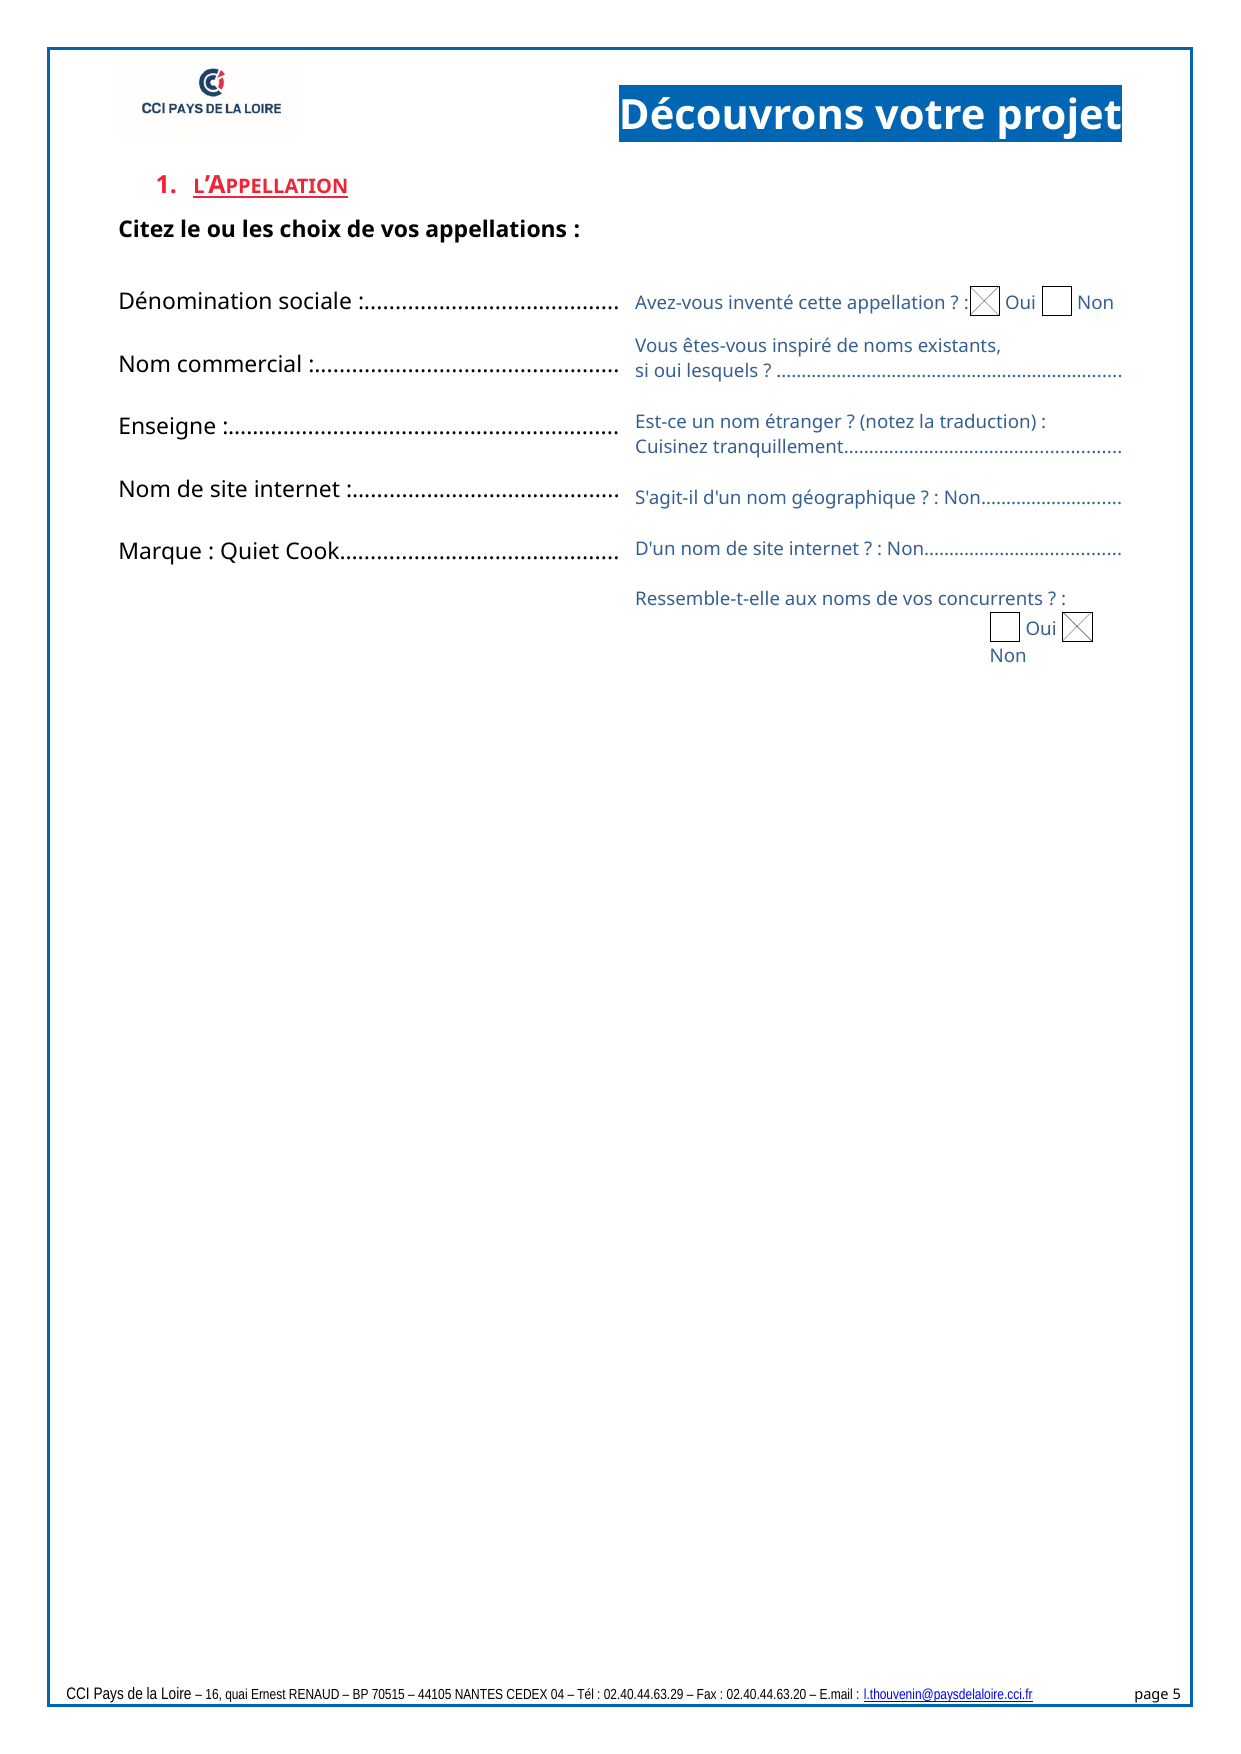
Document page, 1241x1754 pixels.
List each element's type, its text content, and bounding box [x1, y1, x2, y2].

text Vous êtes-vous inspiré de noms existants, si oui lesquels ? [635, 332, 1122, 383]
title Découvrons votre projet [118, 85, 1122, 142]
text Dénomination sociale : [118, 285, 620, 317]
picture [115, 54, 302, 138]
text Nom commercial : [118, 348, 620, 379]
text Avez-vous inventé cette appellation ? : Oui Non [635, 285, 1122, 317]
list l’Appellation [155, 167, 1122, 201]
text Ressemble-t-elle aux noms de vos concurrents ? : Oui Non [635, 585, 1122, 668]
text Marque : Quiet Cook [118, 535, 620, 567]
text Est-ce un nom étranger ? (notez la traduction) : Cuisinez tranquillement [635, 408, 1122, 459]
text Nom de site internet : [118, 473, 620, 504]
text Citez le ou les choix de vos appellations : [118, 213, 1122, 245]
text D'un nom de site internet ? : Non [635, 535, 1122, 560]
text Enseigne : [118, 410, 620, 442]
text S'agit-il d'un nom géographique ? : Non [635, 484, 1122, 510]
